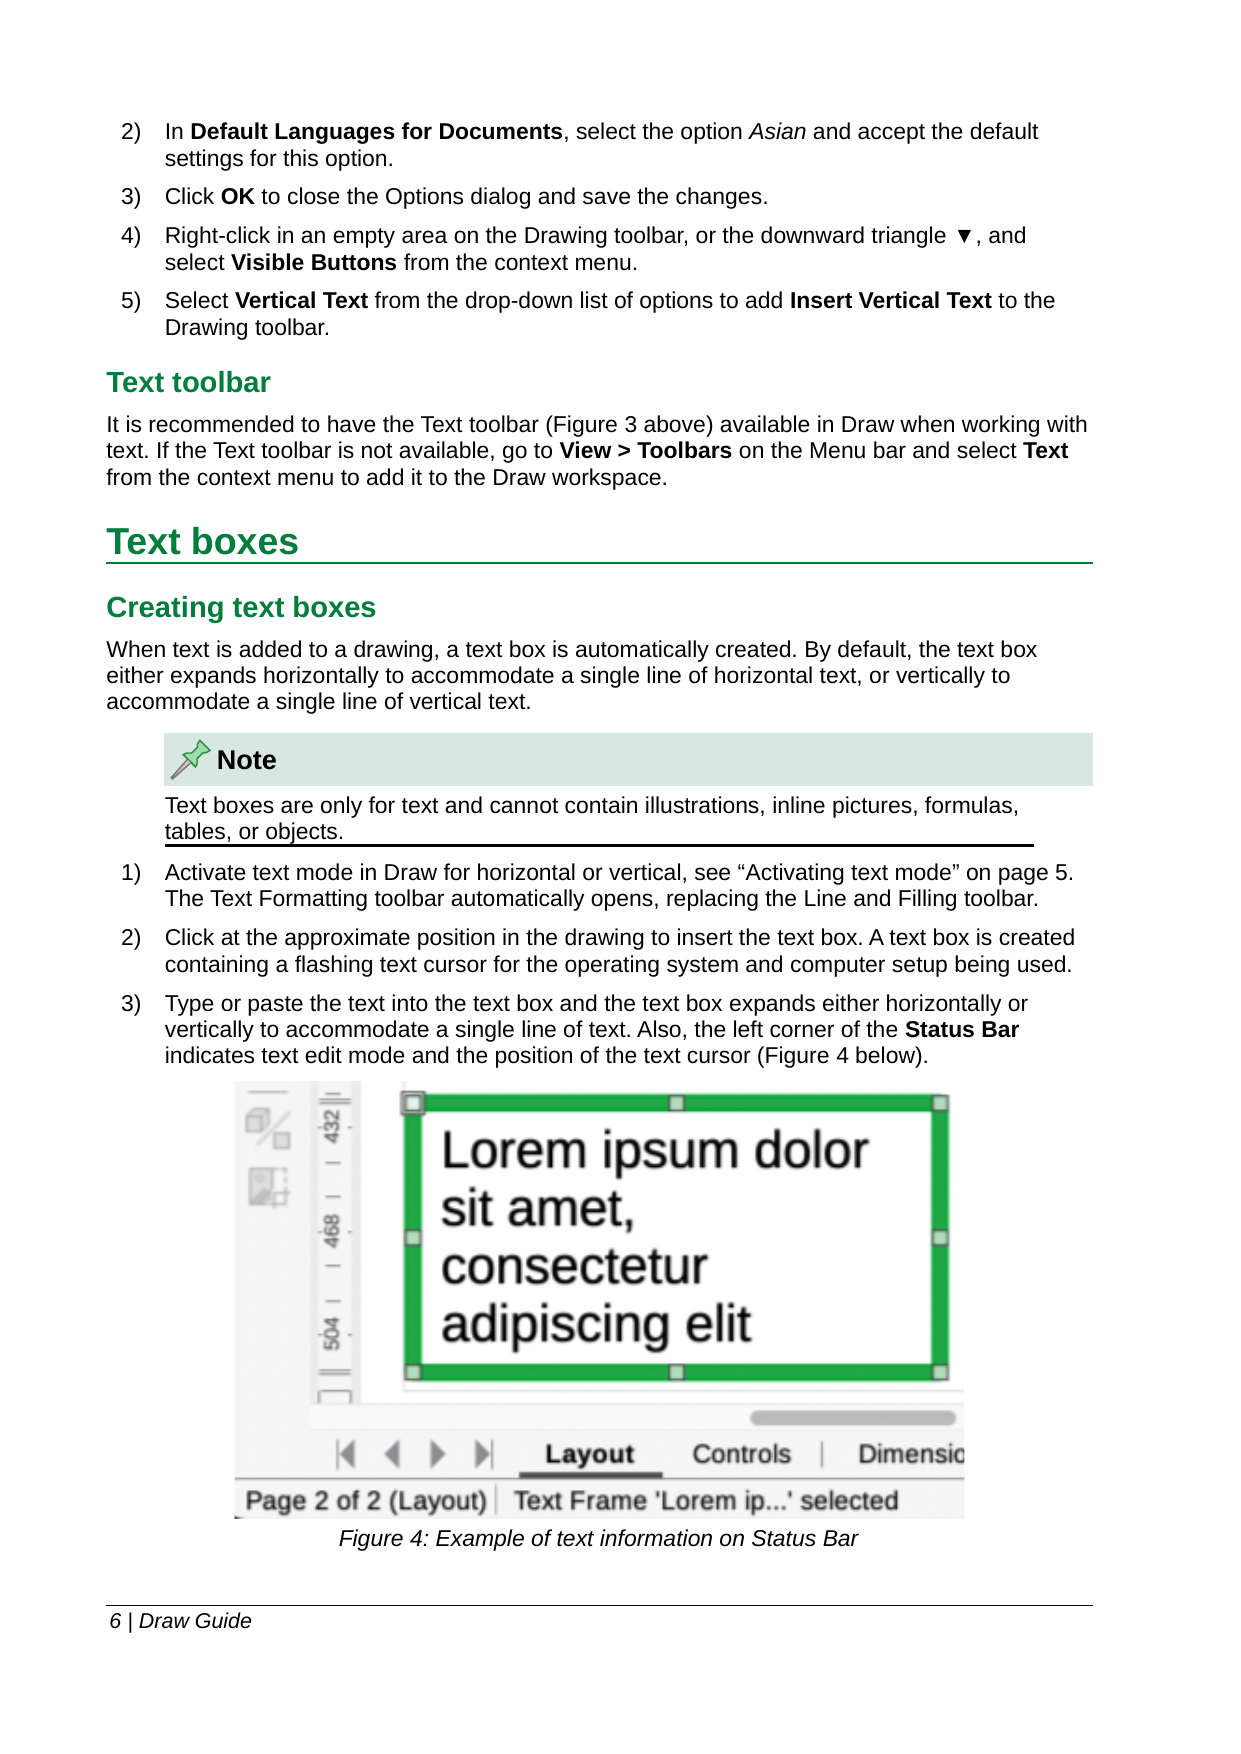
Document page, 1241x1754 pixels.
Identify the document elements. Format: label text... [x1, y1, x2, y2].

list Right-click in an empty area on the Drawing toolbar, or the downward triangle ▼, and select Visible Buttons from the context menu. [121, 222, 1093, 275]
subtitle Creating text boxes [106, 589, 1093, 623]
text Text boxes are only for text and cannot contain illustrations, inline pictures, formulas, tables, or objects. [164, 792, 1034, 847]
list Select Vertical Text from the drop-down list of options to add Insert Vertical Text to the Drawing toolbar. [121, 287, 1093, 340]
subtitle Note [164, 733, 1093, 786]
list Click at the approximate position in the drawing to insert the text box. A text box is created containing a flashing text cursor for the operating system and computer setup being used. [121, 924, 1093, 977]
text When text is added to a drawing, a text box is automatically created. By default, the text box either expands horizontally to accommodate a single line of horizontal text, or vertically to accommodate a single line of vertical text. [106, 636, 1093, 715]
text Figure 4: Example of text information on Status Bar [234, 1524, 964, 1551]
subtitle Text boxes [106, 519, 1093, 562]
list Click OK to close the Options dialog and save the changes. [121, 183, 1093, 210]
subtitle Text toolbar [106, 365, 1093, 399]
list In Default Languages for Documents, select the option Asian and accept the default settings for this option. [121, 118, 1093, 171]
picture [234, 1081, 965, 1519]
list Activate text mode in Draw for horizontal or vertical, see “Activating text mode” on page 5. The Text Formatting toolbar automatically opens, replacing the Line and Filling toolbar. [121, 859, 1093, 912]
text It is recommended to have the Text toolbar (Figure 3 above) available in Draw when working with text. If the Text toolbar is not available, go to View > Toolbars on the Menu bar and select Text from the context menu to add it to the Draw workspace. [106, 411, 1093, 490]
list Type or paste the text into the text box and the text box expands either horizontally or vertically to accommodate a single line of text. Also, the left corner of the Status Bar indicates text edit mode and the position of the text cursor (Figure 4 below). [121, 989, 1093, 1068]
